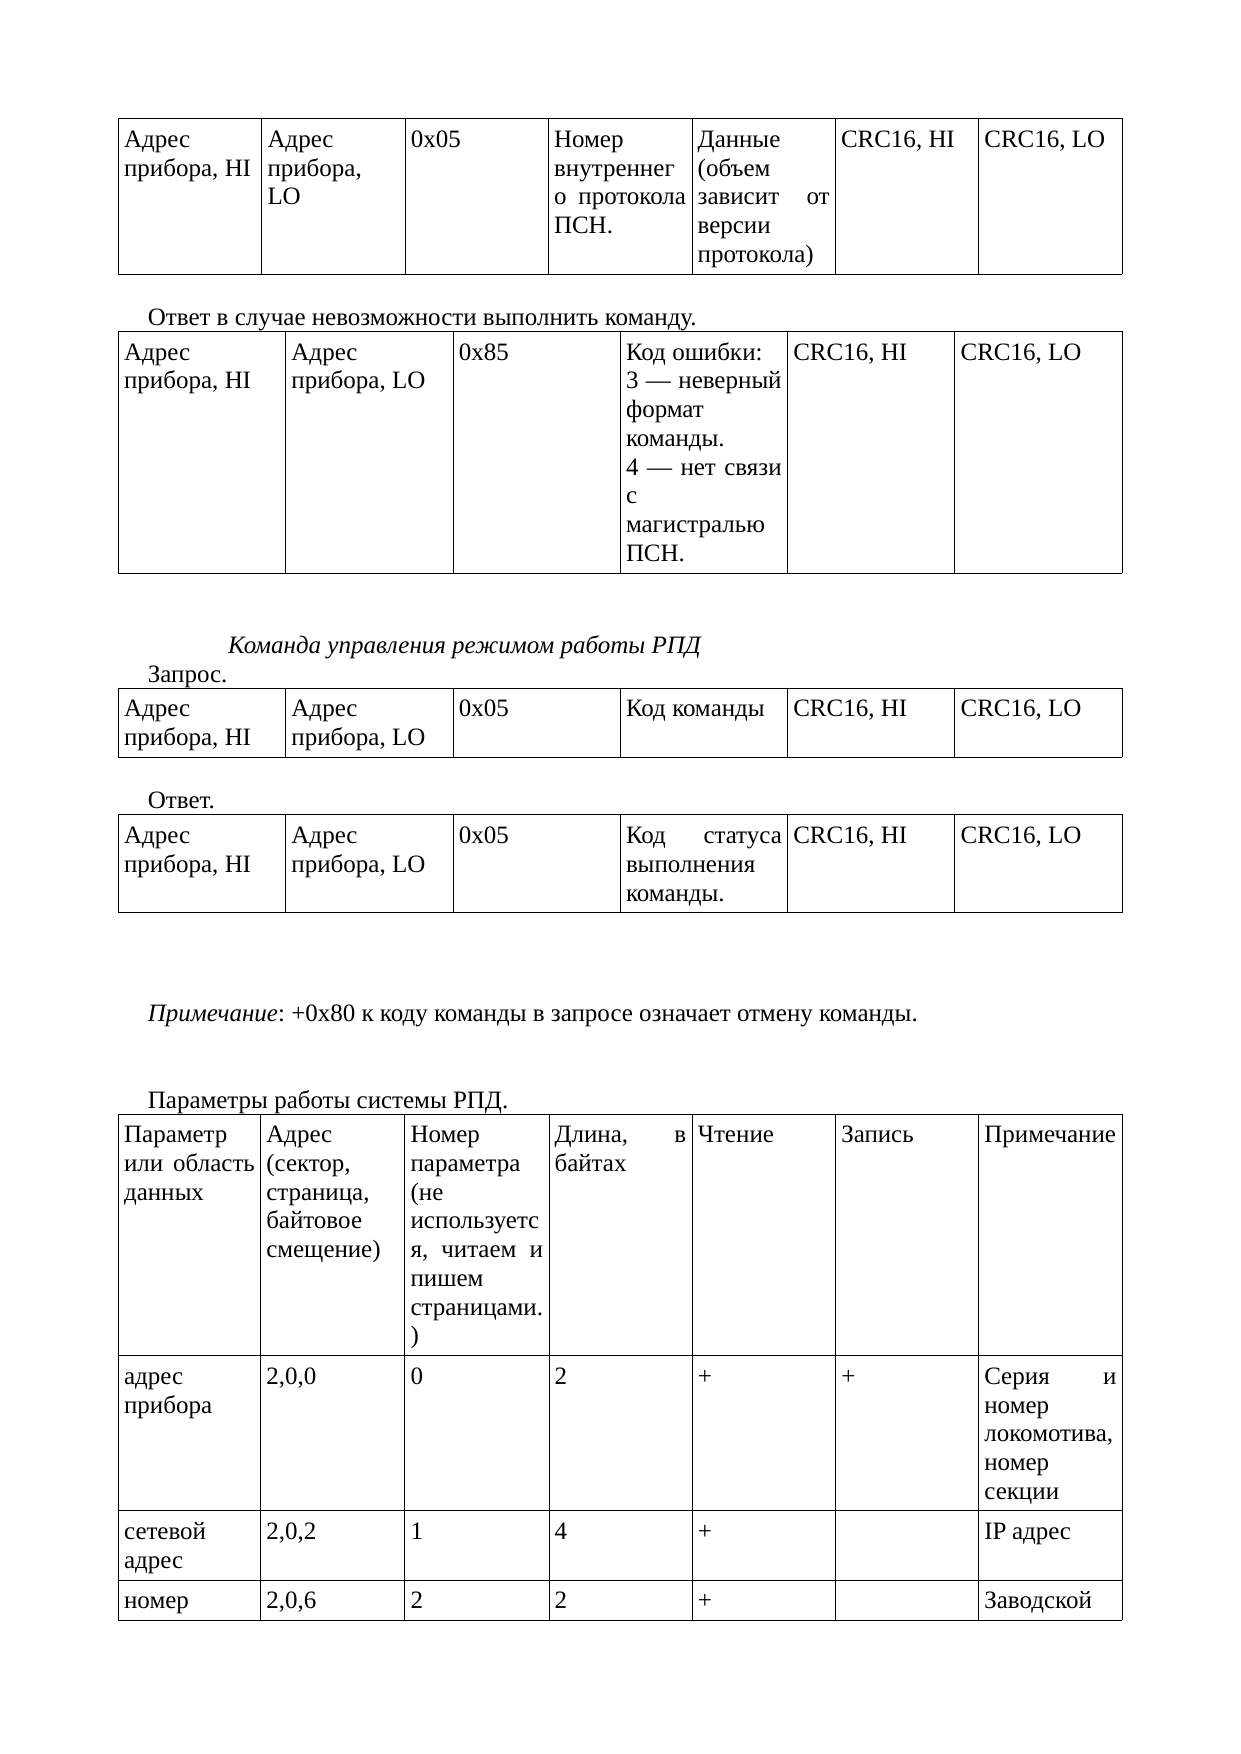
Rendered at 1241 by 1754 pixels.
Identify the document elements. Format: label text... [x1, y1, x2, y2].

table_header CRC16, LO [955, 815, 1122, 912]
table_header Данные (объем зависит от версии протокола) [693, 119, 835, 273]
table_cell 2 [550, 1356, 692, 1510]
table_header CRC16, HI [788, 332, 954, 573]
text Ответ в случае невозможности выполнить команду. [148, 302, 1122, 331]
table_cell IP адрес [979, 1511, 1122, 1579]
table_cell [836, 1511, 978, 1579]
table_header Номер параметра (не используется, читаем и пишем страницами.) [405, 1115, 549, 1355]
table_header Адрес прибора, LO [286, 332, 453, 573]
table_header 0x05 [454, 815, 620, 912]
table_cell [836, 1581, 978, 1620]
table_header Код команды [621, 689, 787, 757]
table_header Код ошибки: 3 — неверный формат команды. 4 — нет связи с магистралью ПСН. [621, 332, 787, 573]
table_cell 2 [550, 1581, 692, 1620]
table_cell Заводской [979, 1581, 1122, 1620]
table_cell сетевой адрес [119, 1511, 260, 1579]
table_cell 2 [405, 1581, 549, 1620]
table_cell + [693, 1581, 835, 1620]
table_header Адрес прибора, HI [119, 689, 285, 757]
table_header CRC16, LO [955, 689, 1122, 757]
text Ответ. [148, 786, 1122, 814]
table_cell 2,0,0 [261, 1356, 404, 1510]
table_header Адрес прибора, HI [119, 119, 261, 273]
table_header Адрес прибора, LO [262, 119, 405, 273]
table_header Адрес прибора, LO [286, 689, 453, 757]
table_cell номер [119, 1581, 260, 1620]
table_header Чтение [693, 1115, 835, 1355]
table_cell 4 [550, 1511, 692, 1579]
table_header Адрес прибора, HI [119, 332, 285, 573]
table_header CRC16, HI [788, 689, 954, 757]
table_cell Серия и номер локомотива, номер секции [979, 1356, 1122, 1510]
table_header 0x85 [454, 332, 620, 573]
text Примечание: +0x80 к коду команды в запросе означает отмену команды. [148, 998, 1122, 1027]
table_cell 2,0,2 [261, 1511, 404, 1579]
table_header Запись [836, 1115, 978, 1355]
table_header Номер внутреннего протокола ПСН. [549, 119, 692, 273]
text Запрос. [148, 659, 1122, 688]
table_header Примечание [979, 1115, 1122, 1355]
table_header Адрес прибора, LO [286, 815, 453, 912]
table_header Длина, в байтах [550, 1115, 692, 1355]
table_header Параметр или область данных [119, 1115, 260, 1355]
table_cell 1 [405, 1511, 549, 1579]
table_header CRC16, LO [955, 332, 1122, 573]
table_cell 2,0,6 [261, 1581, 404, 1620]
text Команда управления режимом работы РПД [148, 630, 1122, 659]
table_header CRC16, HI [836, 119, 978, 273]
table_header CRC16, HI [788, 815, 954, 912]
text Параметры работы системы РПД. [148, 1085, 1122, 1113]
table_cell 0 [405, 1356, 549, 1510]
table_cell + [693, 1511, 835, 1579]
table_header 0x05 [406, 119, 548, 273]
table_cell адрес прибора [119, 1356, 260, 1510]
table_cell + [836, 1356, 978, 1510]
table_header CRC16, LO [979, 119, 1122, 273]
table_header Код статуса выполнения команды. [621, 815, 787, 912]
table_header Адрес прибора, HI [119, 815, 285, 912]
table_header Адрес (сектор, страница, байтовое смещение) [261, 1115, 404, 1355]
table_header 0x05 [454, 689, 620, 757]
table_cell + [693, 1356, 835, 1510]
